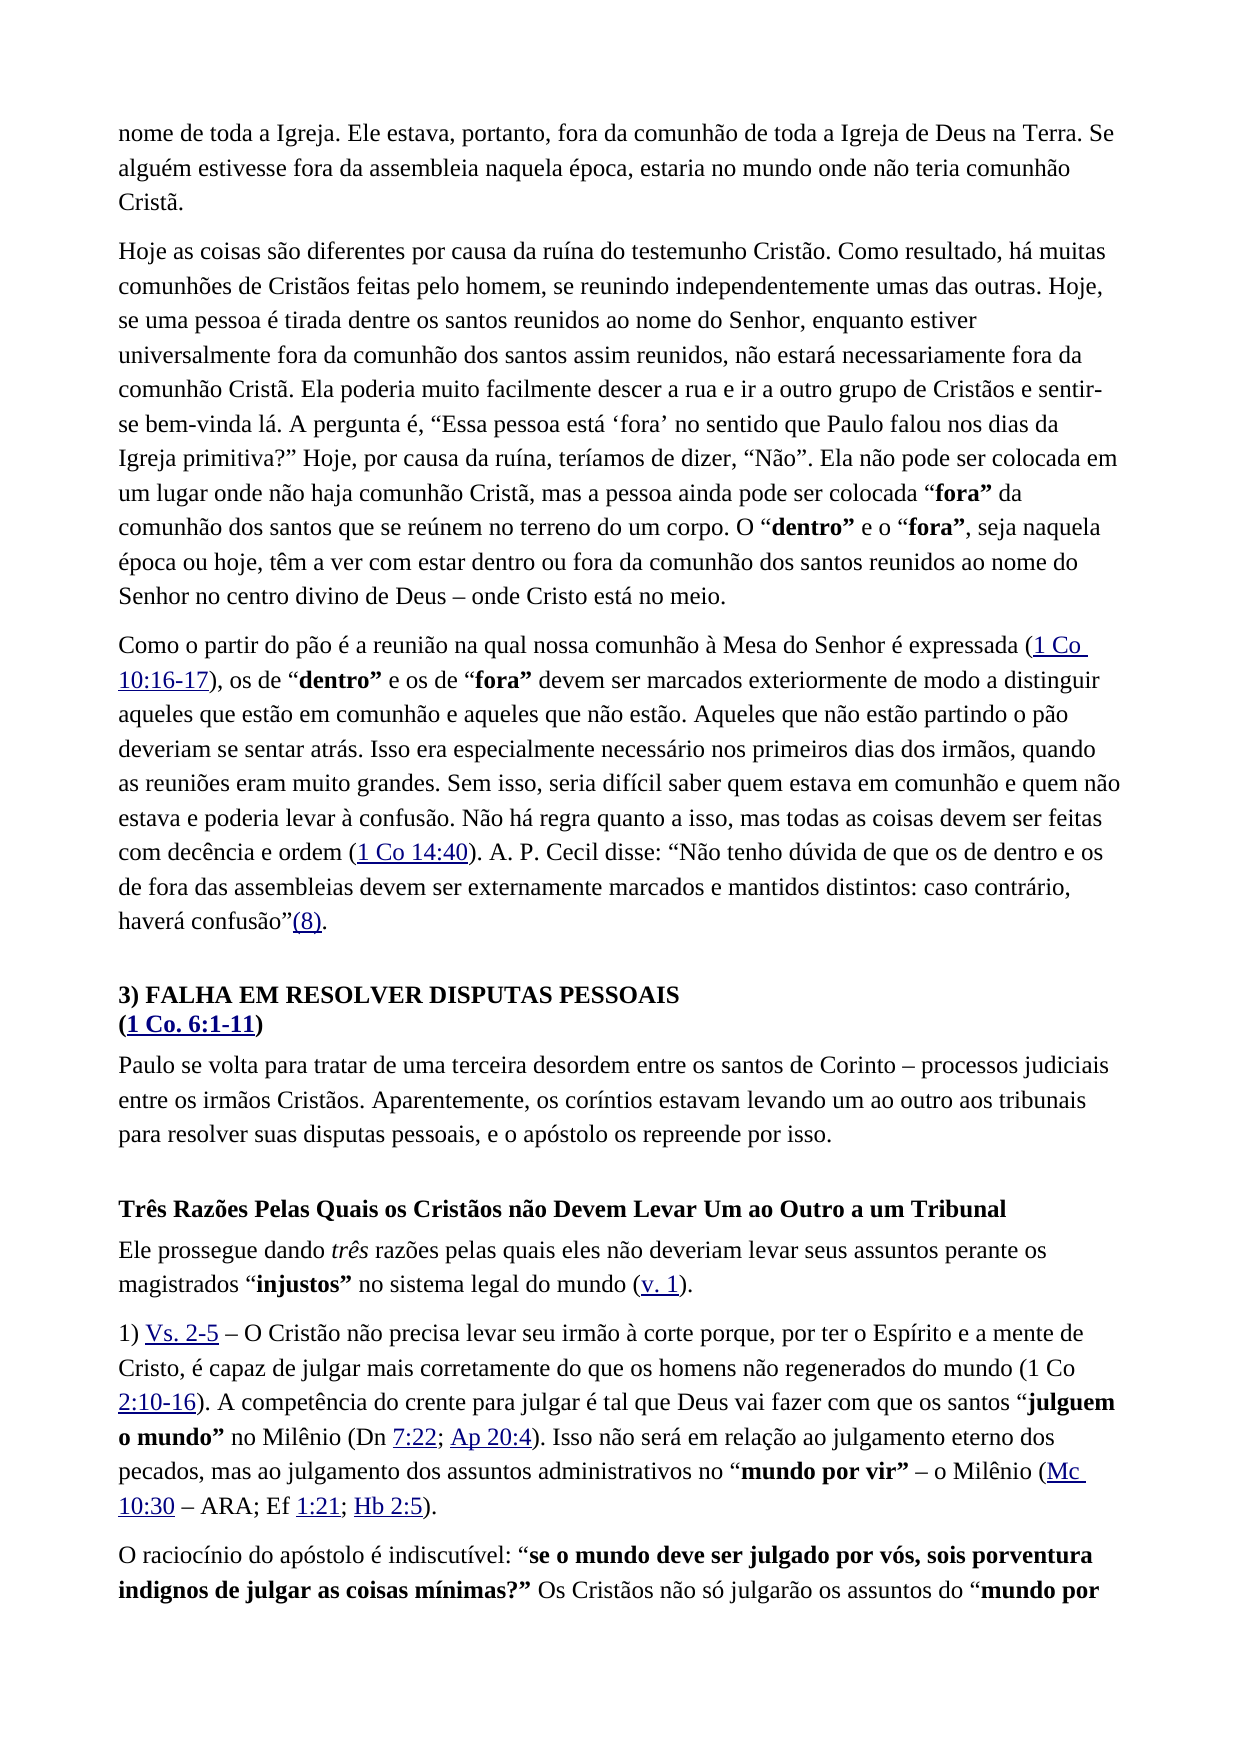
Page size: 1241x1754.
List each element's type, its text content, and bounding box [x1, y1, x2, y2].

text O raciocínio do apóstolo é indiscutível: “se o mundo deve ser julgado por vós, sois porventura indignos de julgar as coisas mínimas?” Os Cristãos não só julgarão os assuntos do “mundo por [118, 1540, 1122, 1603]
text Paulo se volta para tratar de uma terceira desordem entre os santos de Corinto – processos judiciais entre os irmãos Cristãos. Aparentemente, os coríntios estavam levando um ao outro aos tribunais para resolver suas disputas pessoais, e o apóstolo os repreende por isso. [118, 1050, 1122, 1148]
text Ele prossegue dando três razões pelas quais eles não deveriam levar seus assuntos perante os magistrados “injustos” no sistema legal do mundo (v. 1). [118, 1235, 1122, 1298]
subtitle Três Razões Pelas Quais os Cristãos não Devem Levar Um ao Outro a um Tribunal [118, 1194, 1122, 1222]
text Como o partir do pão é a reunião na qual nossa comunhão à Mesa do Senhor é expressada (1 Co 10:16-17), os de “dentro” e os de “fora” devem ser marcados exteriormente de modo a distinguir aqueles que estão em comunhão e aqueles que não estão. Aqueles que não estão partindo o pão deveriam se sentar atrás. Isso era especialmente necessário nos primeiros dias dos irmãos, quando as reuniões eram muito grandes. Sem isso, seria difícil saber quem estava em comunhão e quem não estava e poderia levar à confusão. Não há regra quanto a isso, mas todas as coisas devem ser feitas com decência e ordem (1 Co 14:40). A. P. Cecil disse: “Não tenho dúvida de que os de dentro e os de fora das assembleias devem ser externamente marcados e mantidos distintos: caso contrário, haverá confusão”(8). [118, 630, 1122, 935]
text Hoje as coisas são diferentes por causa da ruína do testemunho Cristão. Como resultado, há muitas comunhões de Cristãos feitas pelo homem, se reunindo independentemente umas das outras. Hoje, se uma pessoa é tirada dentre os santos reunidos ao nome do Senhor, enquanto estiver universalmente fora da comunhão dos santos assim reunidos, não estará necessariamente fora da comunhão Cristã. Ela poderia muito facilmente descer a rua e ir a outro grupo de Cristãos e sentir-se bem-vinda lá. A pergunta é, “Essa pessoa está ‘fora’ no sentido que Paulo falou nos dias da Igreja primitiva?” Hoje, por causa da ruína, teríamos de dizer, “Não”. Ela não pode ser colocada em um lugar onde não haja comunhão Cristã, mas a pessoa ainda pode ser colocada “fora” da comunhão dos santos que se reúnem no terreno do um corpo. O “dentro” e o “fora”, seja naquela época ou hoje, têm a ver com estar dentro ou fora da comunhão dos santos reunidos ao nome do Senhor no centro divino de Deus – onde Cristo está no meio. [118, 236, 1122, 610]
text nome de toda a Igreja. Ele estava, portanto, fora da comunhão de toda a Igreja de Deus na Terra. Se alguém estivesse fora da assembleia naquela época, estaria no mundo onde não teria comunhão Cristã. [118, 118, 1122, 216]
text 1) Vs. 2-5 – O Cristão não precisa levar seu irmão à corte porque, por ter o Espírito e a mente de Cristo, é capaz de julgar mais corretamente do que os homens não regenerados do mundo (1 Co 2:10-16). A competência do crente para julgar é tal que Deus vai fazer com que os santos “julguem o mundo” no Milênio (Dn 7:22; Ap 20:4). Isso não será em relação ao julgamento eterno dos pecados, mas ao julgamento dos assuntos administrativos no “mundo por vir” – o Milênio (Mc 10:30 – ARA; Ef 1:21; Hb 2:5). [118, 1318, 1122, 1520]
subtitle 3) FALHA EM RESOLVER DISPUTAS PESSOAIS (1 Co. 6:1-11) [118, 981, 1122, 1038]
